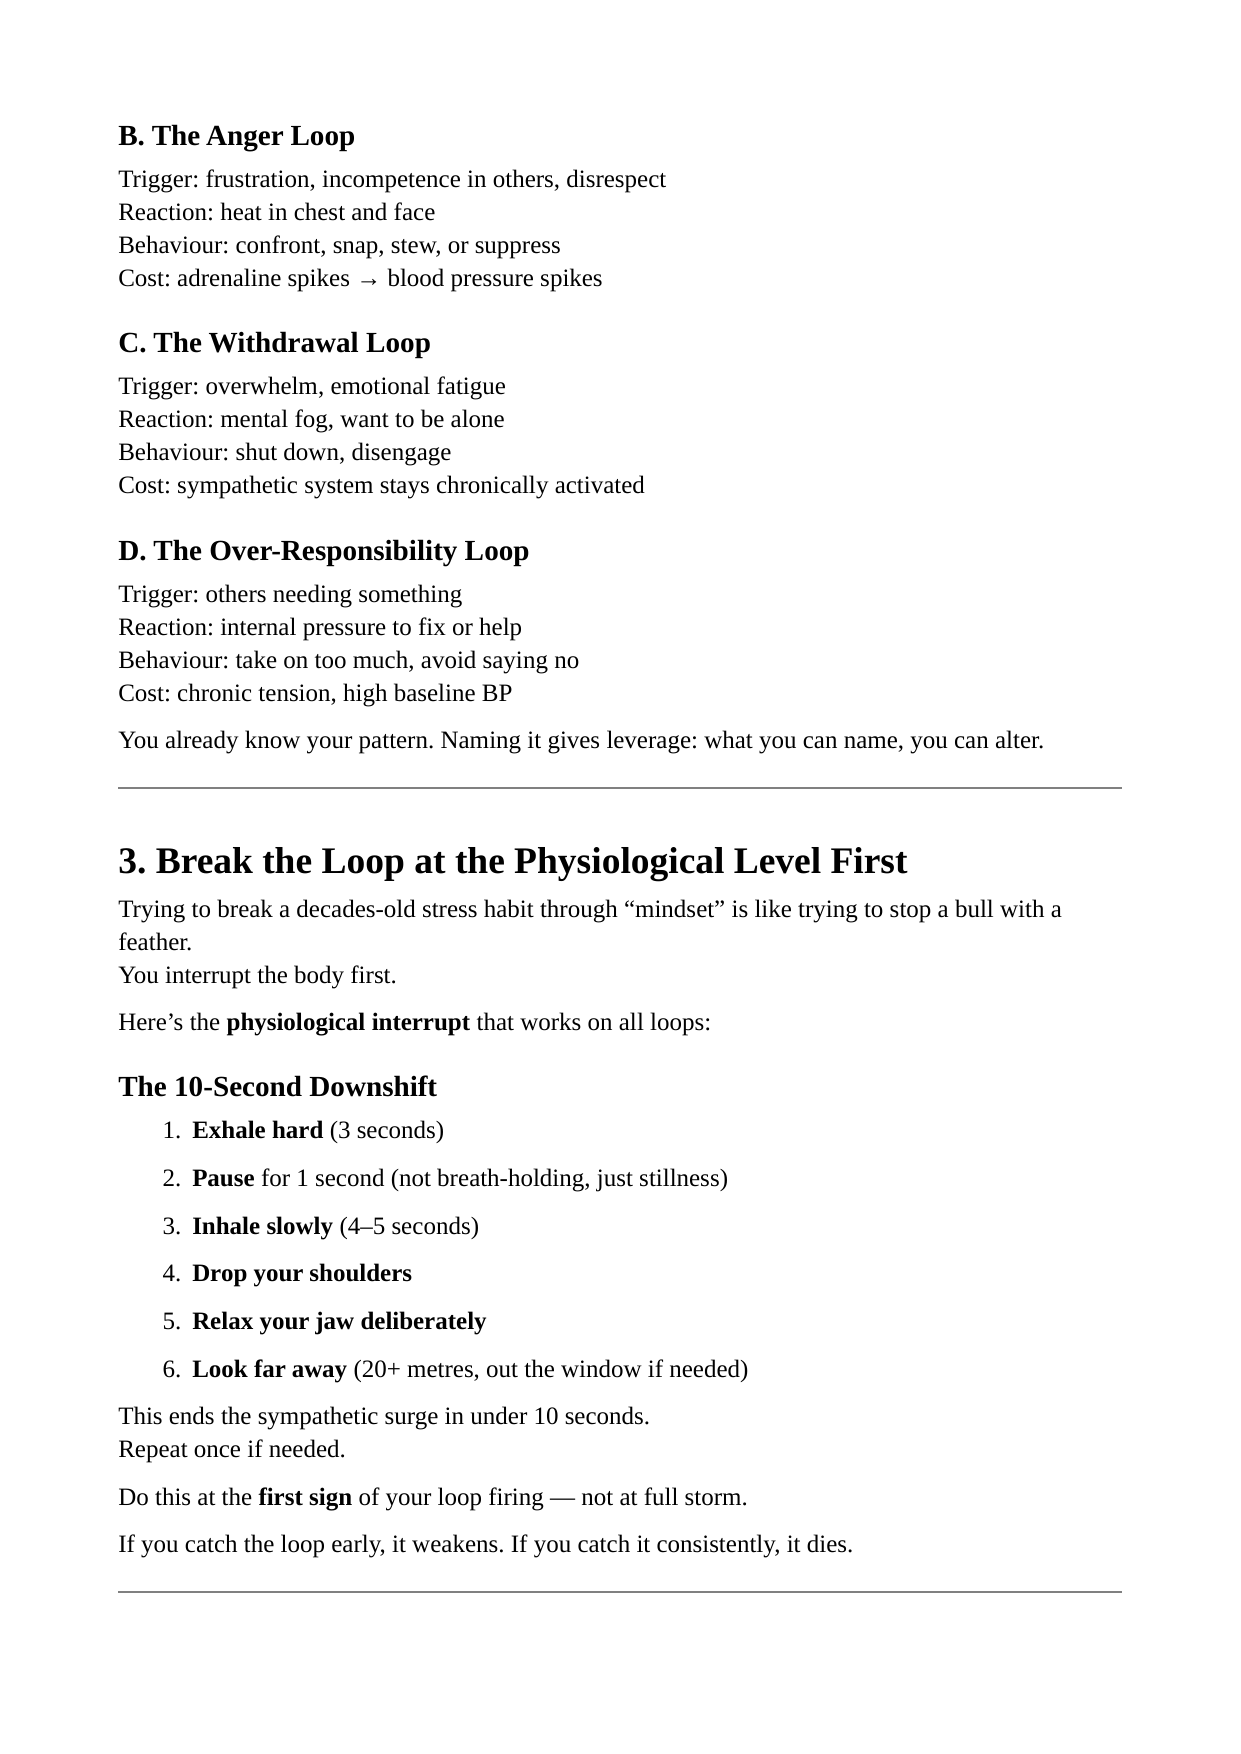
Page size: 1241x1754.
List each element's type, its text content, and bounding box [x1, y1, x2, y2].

text Trigger: frustration, incompetence in others, disrespect Reaction: heat in chest and face Behaviour: confront, snap, stew, or suppress Cost: adrenaline spikes → blood pressure spikes [118, 164, 1122, 292]
list Relax your jaw deliberately [162, 1306, 1122, 1335]
text Do this at the first sign of your loop firing — not at full storm. [118, 1482, 1122, 1511]
text Trigger: others needing something Reaction: internal pressure to fix or help Behaviour: take on too much, avoid saying no Cost: chronic tension, high baseline BP [118, 579, 1122, 707]
subtitle C. The Withdrawal Loop [118, 325, 1122, 359]
text If you catch the loop early, it weakens. If you catch it consistently, it dies. [118, 1529, 1122, 1558]
subtitle D. The Over-Responsibility Loop [118, 533, 1122, 566]
list Exhale hard (3 seconds) [162, 1116, 1122, 1144]
subtitle B. The Anger Loop [118, 118, 1122, 152]
list Inhale slowly (4–5 seconds) [162, 1211, 1122, 1239]
list Look far away (20+ metres, out the window if needed) [162, 1354, 1122, 1382]
list Drop your shoulders [162, 1258, 1122, 1287]
text Trying to break a decades-old stress habit through “mindset” is like trying to stop a bull with a feather. You interrupt the body first. [118, 894, 1122, 988]
subtitle The 10-Second Downshift [118, 1069, 1122, 1103]
text You already know your pattern. Naming it gives leverage: what you can name, you can alter. [118, 725, 1122, 754]
text Here’s the physiological interrupt that works on all loops: [118, 1007, 1122, 1036]
text This ends the sympathetic surge in under 10 seconds. Repeat once if needed. [118, 1401, 1122, 1463]
list Pause for 1 second (not breath-holding, just stillness) [162, 1163, 1122, 1192]
subtitle 3. Break the Loop at the Physiological Level First [118, 838, 1122, 881]
text Trigger: overwhelm, emotional fatigue Reaction: mental fog, want to be alone Behaviour: shut down, disengage Cost: sympathetic system stays chronically activated [118, 371, 1122, 499]
